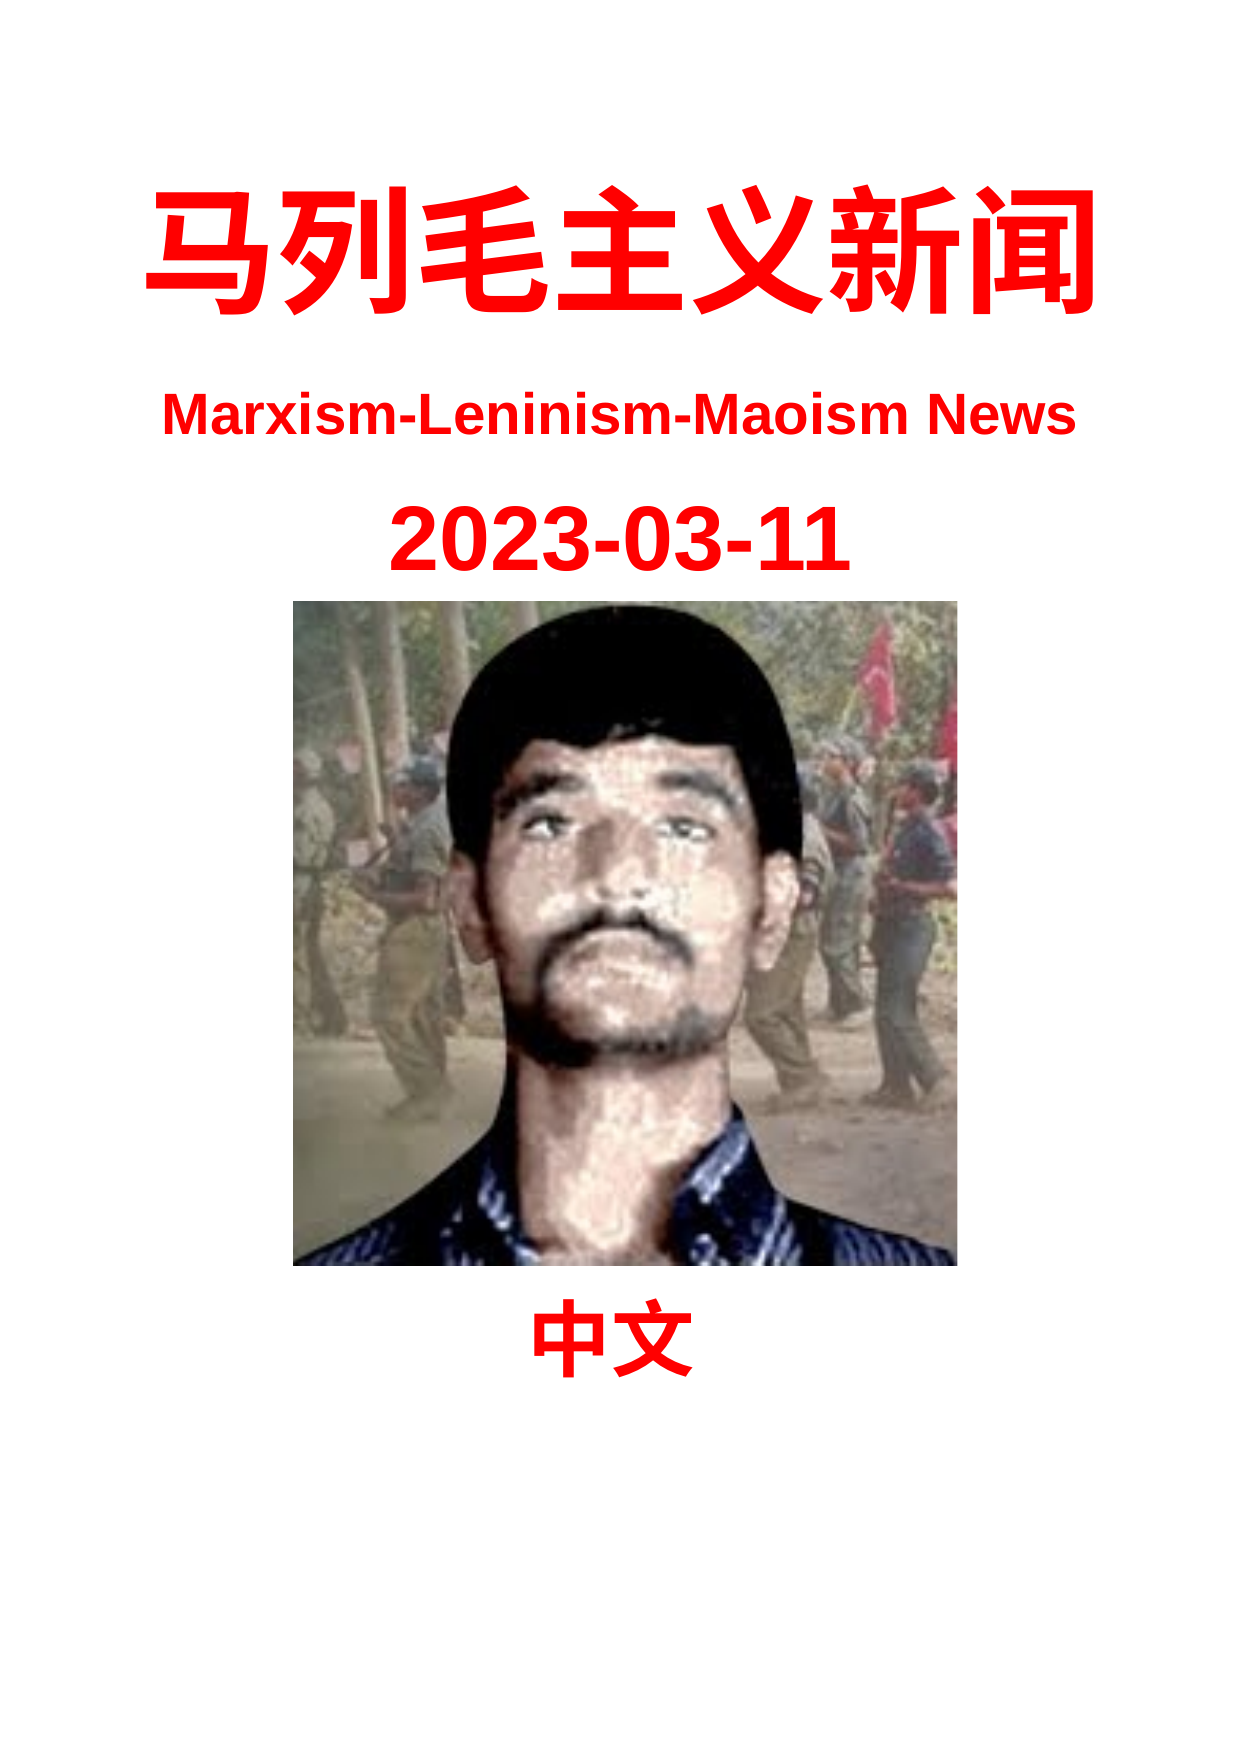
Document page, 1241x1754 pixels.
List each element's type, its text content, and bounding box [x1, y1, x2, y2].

subtitle 马列毛主义新闻 [118, 143, 1122, 342]
picture [293, 601, 958, 1266]
subtitle Marxism-Leninism-Maoism News [118, 380, 1122, 447]
subtitle 中文 [118, 1274, 1122, 1395]
subtitle 2023-03-11 [118, 484, 1122, 590]
